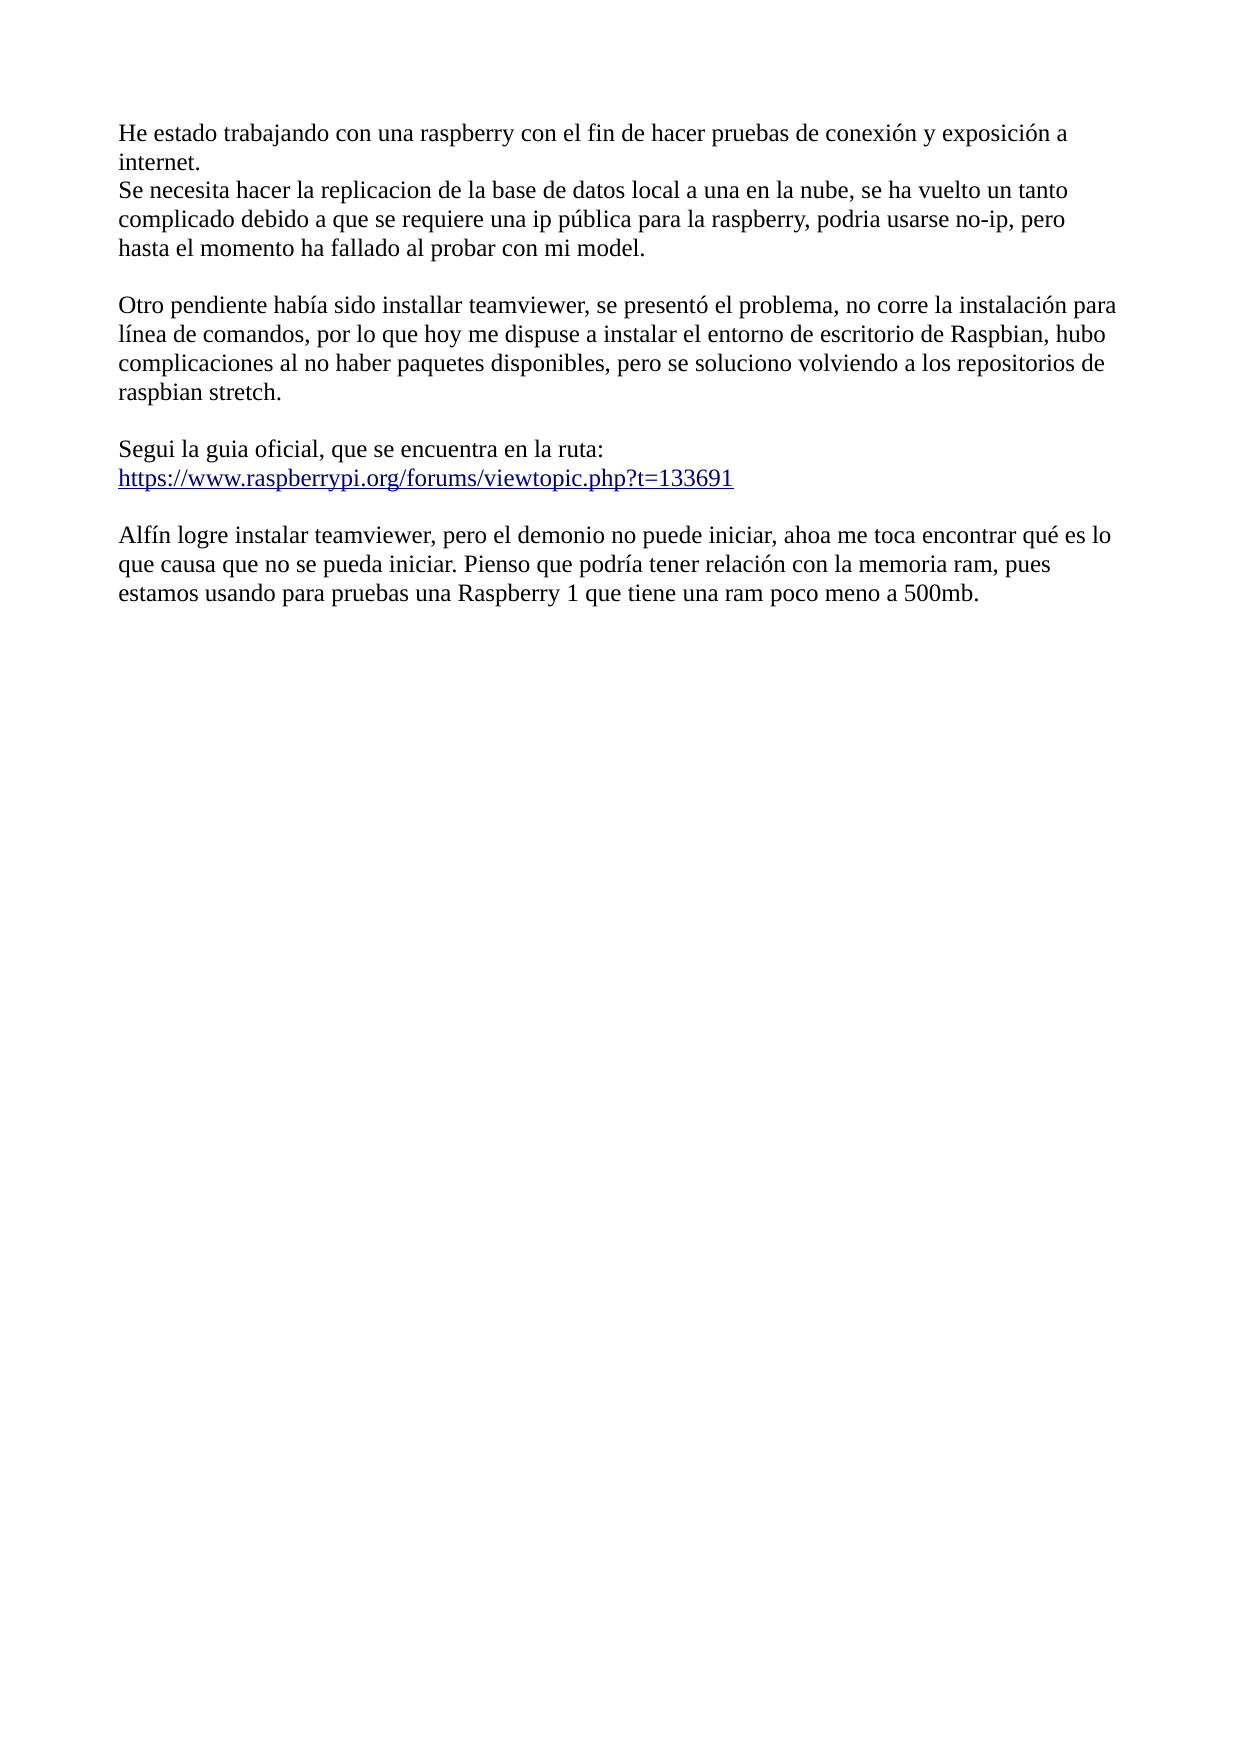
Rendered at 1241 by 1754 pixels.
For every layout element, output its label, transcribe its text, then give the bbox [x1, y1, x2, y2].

text Segui la guia oficial, que se encuentra en la ruta: https://www.raspberrypi.org/forums/viewtopic.php?t=133691 [118, 434, 1122, 492]
text Otro pendiente había sido installar teamviewer, se presentó el problema, no corre la instalación para línea de comandos, por lo que hoy me dispuse a instalar el entorno de escritorio de Raspbian, hubo complicaciones al no haber paquetes disponibles, pero se soluciono volviendo a los repositorios de raspbian stretch. [118, 291, 1122, 406]
text Alfín logre instalar teamviewer, pero el demonio no puede iniciar, ahoa me toca encontrar qué es lo que causa que no se pueda iniciar. Pienso que podría tener relación con la memoria ram, pues estamos usando para pruebas una Raspberry 1 que tiene una ram poco meno a 500mb. [118, 521, 1122, 607]
text He estado trabajando con una raspberry con el fin de hacer pruebas de conexión y exposición a internet. [118, 118, 1122, 176]
text Se necesita hacer la replicacion de la base de datos local a una en la nube, se ha vuelto un tanto complicado debido a que se requiere una ip pública para la raspberry, podria usarse no-ip, pero hasta el momento ha fallado al probar con mi model. [118, 176, 1122, 262]
